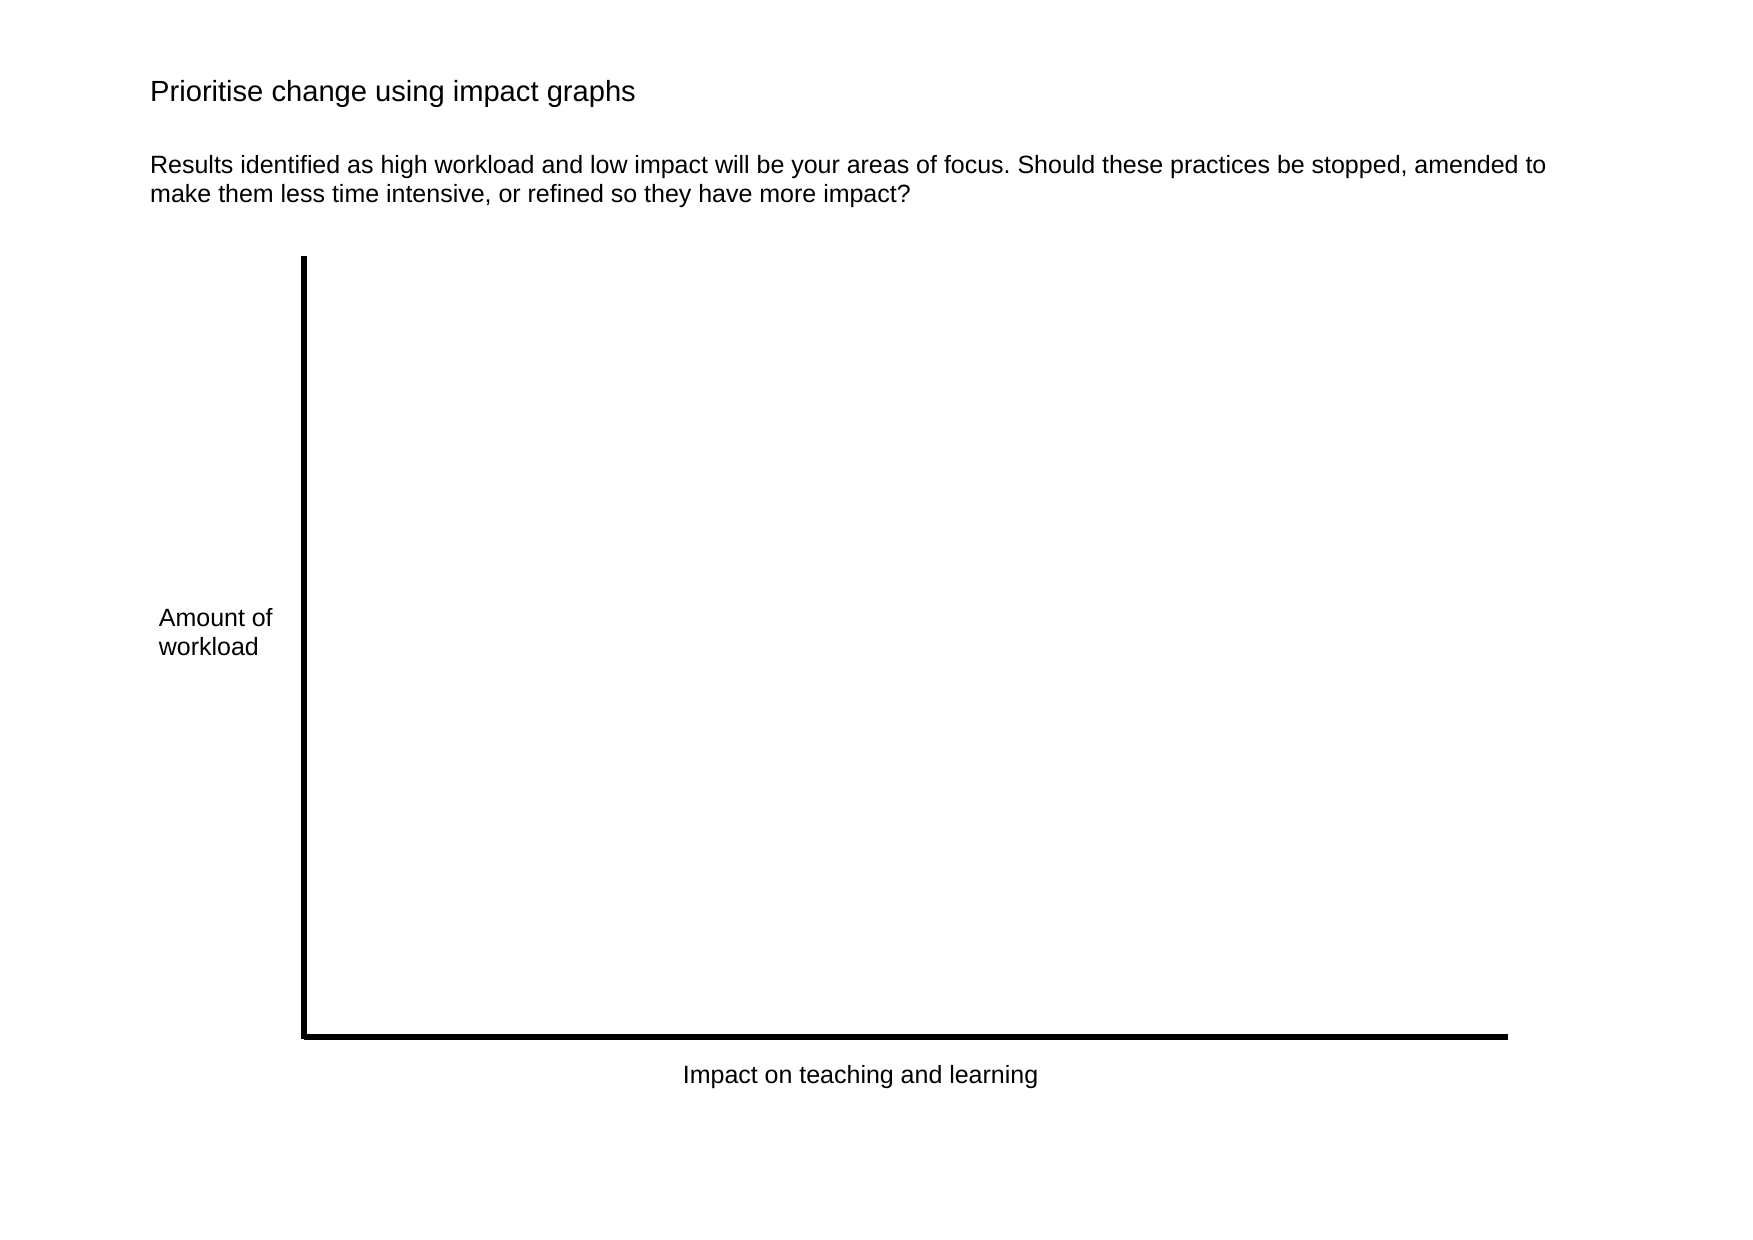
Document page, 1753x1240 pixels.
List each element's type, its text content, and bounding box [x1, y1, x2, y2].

text Impact on teaching and learning [683, 1059, 1052, 1088]
text Amount of workload [159, 603, 276, 661]
text Results identified as high workload and low impact will be your areas of focus. Should these practices be stopped, amended to make them less time intensive, or refined so they have more impact? [150, 150, 1602, 207]
